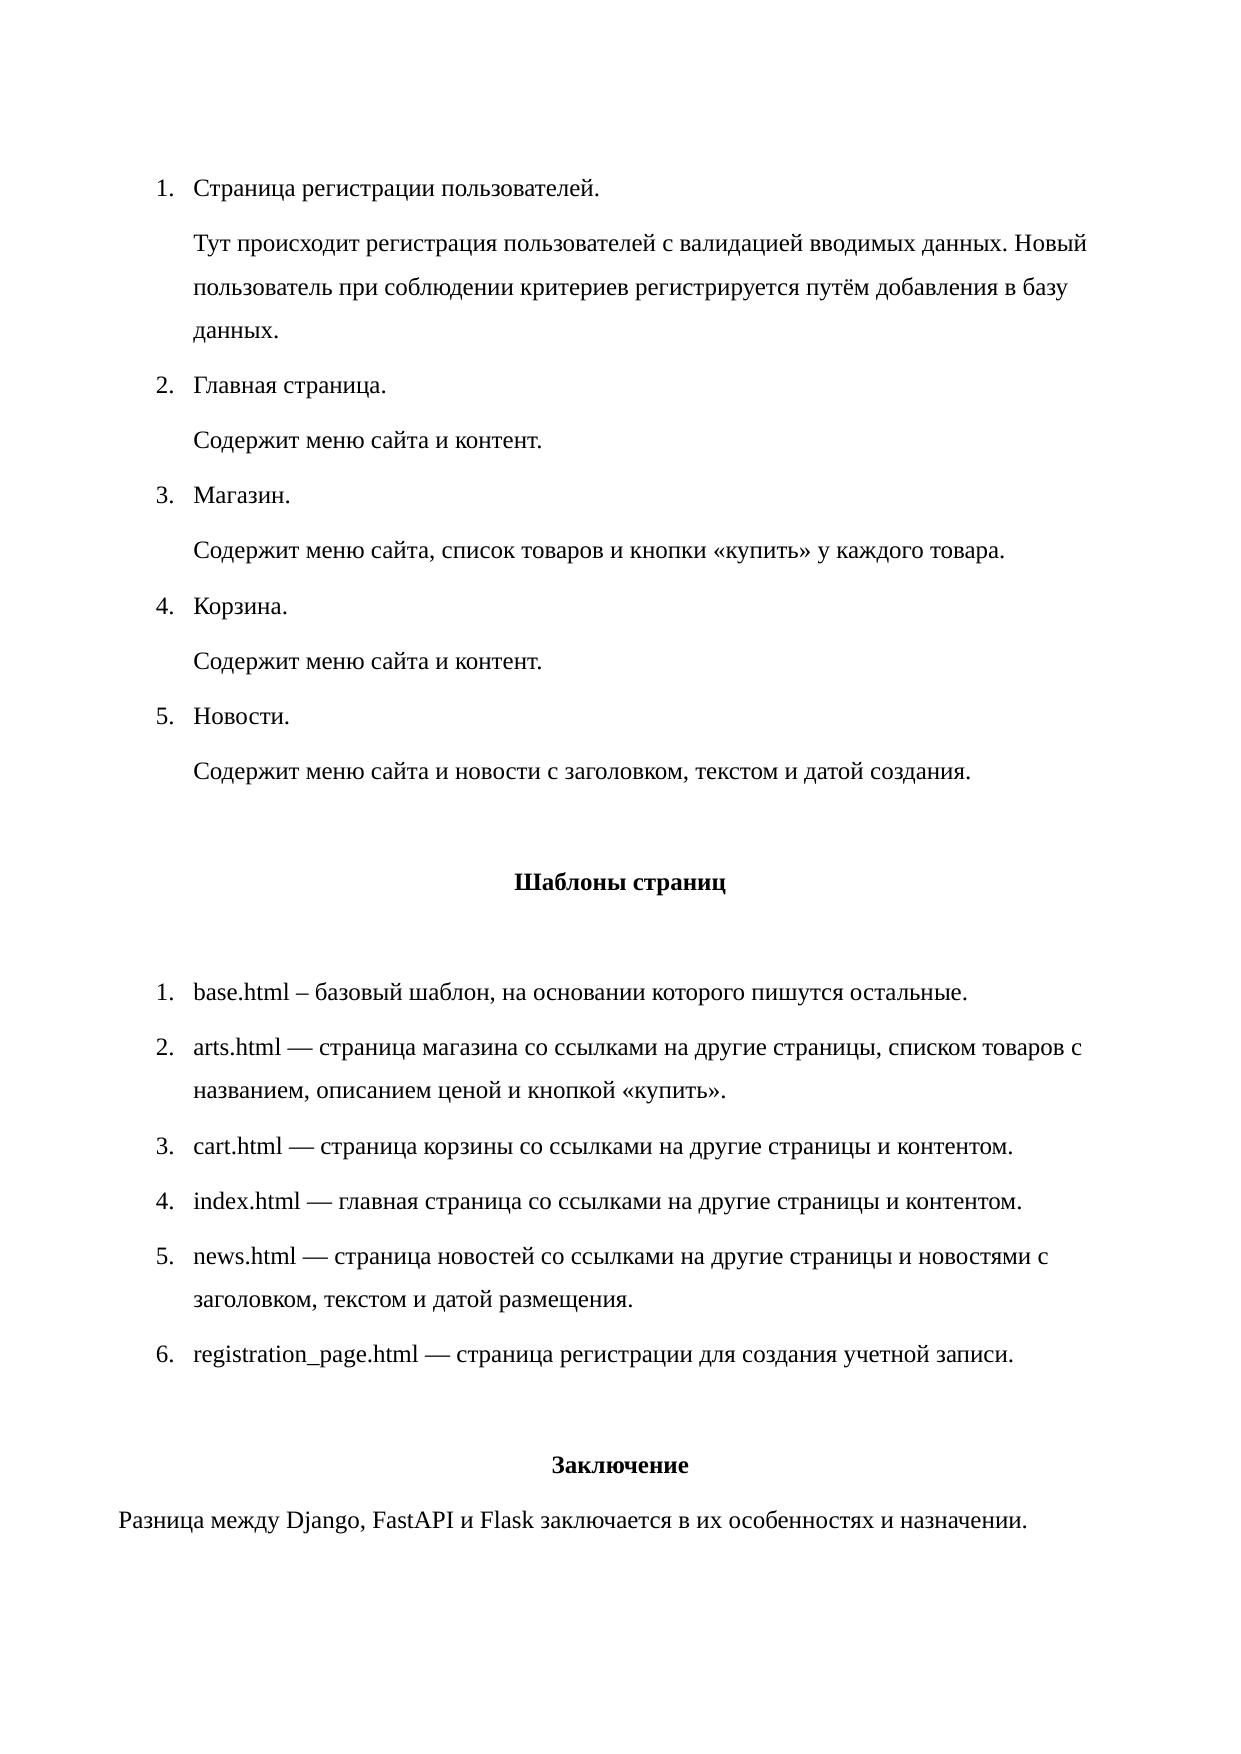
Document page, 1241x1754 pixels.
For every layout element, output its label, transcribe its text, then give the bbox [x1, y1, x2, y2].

list cart.html — страница корзины со ссылками на другие страницы и контентом. [156, 1131, 1122, 1159]
text Шаблоны страниц [118, 867, 1122, 896]
text Разница между Django, FastAPI и Flask заключается в их особенностях и назначении. [118, 1505, 1122, 1534]
text Заключение [118, 1450, 1122, 1479]
list news.html — страница новостей со ссылками на другие страницы и новостями с заголовком, текстом и датой размещения. [156, 1241, 1122, 1313]
list Магазин. [156, 480, 1122, 509]
list Тут происходит регистрация пользователей с валидацией вводимых данных. Новый пользователь при соблюдении критериев регистрируется путём добавления в базу данных. [156, 228, 1122, 343]
list Главная страница. [156, 370, 1122, 399]
list registration_page.html — страница регистрации для создания учетной записи. [156, 1339, 1122, 1368]
list Корзина. [156, 591, 1122, 619]
list arts.html — страница магазина со ссылками на другие страницы, списком товаров с названием, описанием ценой и кнопкой «купить». [156, 1032, 1122, 1104]
list Содержит меню сайта и новости с заголовком, текстом и датой создания. [156, 756, 1122, 785]
list Содержит меню сайта, список товаров и кнопки «купить» у каждого товара. [156, 536, 1122, 564]
list Новости. [156, 701, 1122, 730]
list Содержит меню сайта и контент. [156, 425, 1122, 454]
list Страница регистрации пользователей. [156, 173, 1122, 202]
list index.html — главная страница со ссылками на другие страницы и контентом. [156, 1186, 1122, 1215]
list base.html – базовый шаблон, на основании которого пишутся остальные. [156, 977, 1122, 1006]
list Содержит меню сайта и контент. [156, 646, 1122, 675]
